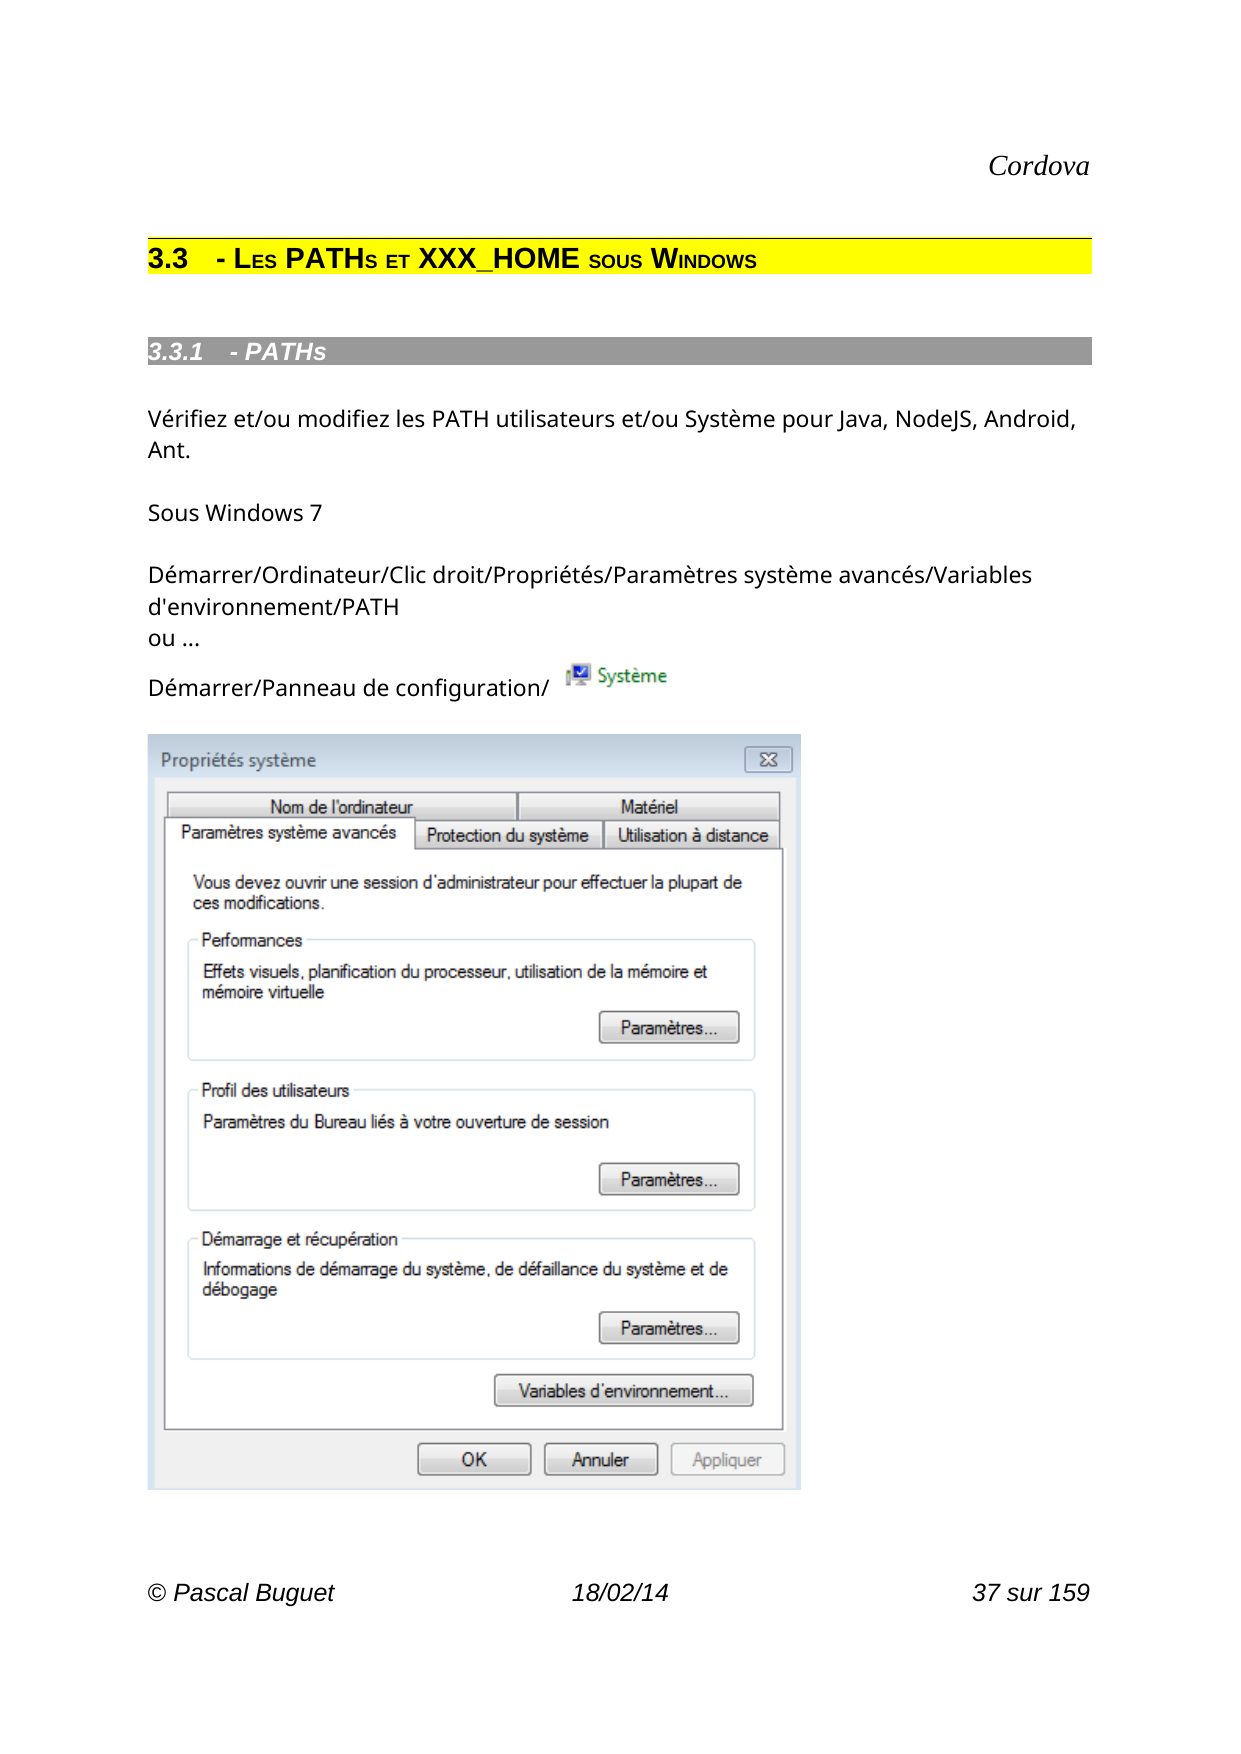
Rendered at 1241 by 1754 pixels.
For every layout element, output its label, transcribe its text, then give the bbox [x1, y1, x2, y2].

text Démarrer/Panneau de configuration/ [148, 653, 1092, 703]
subtitle - PATHs [148, 337, 1092, 365]
text Vérifiez et/ou modifiez les PATH utilisateurs et/ou Système pour Java, NodeJS, Android, Ant. [148, 403, 1092, 465]
text Sous Windows 7 [148, 497, 1092, 528]
text ou ... [148, 622, 1092, 653]
subtitle - Les PATHs et XXX_HOME sous Windows [148, 239, 1092, 274]
picture [147, 734, 801, 1490]
text Démarrer/Ordinateur/Clic droit/Propriétés/Paramètres système avancés/Variables d'environnement/PATH [148, 559, 1092, 622]
picture [549, 652, 714, 697]
